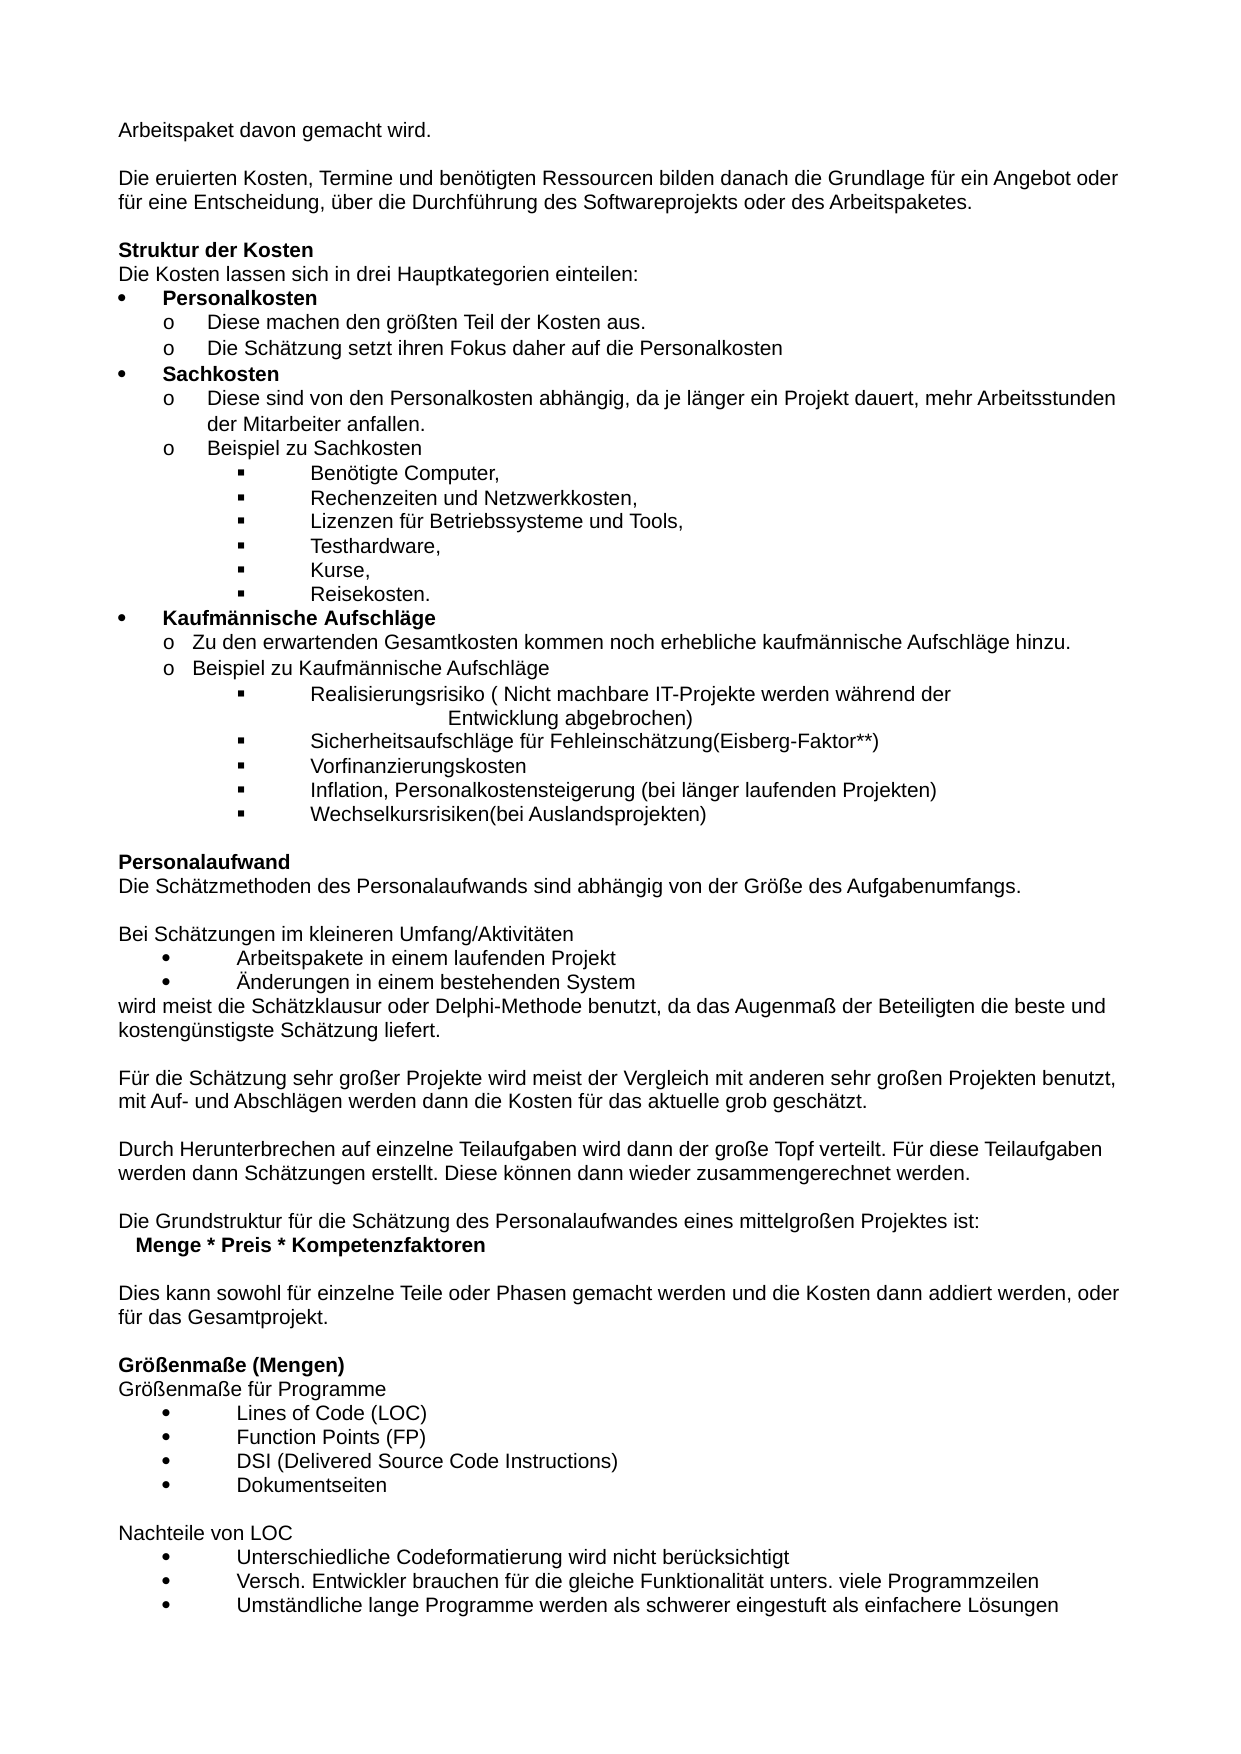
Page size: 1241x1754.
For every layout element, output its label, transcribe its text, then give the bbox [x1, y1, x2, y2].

list Wechselkursrisiken(bei Auslandsprojekten) [236, 802, 1122, 826]
list Versch. Entwickler brauchen für die gleiche Funktionalität unters. viele Programmzeilen [162, 1569, 1122, 1593]
list Unterschiedliche Codeformatierung wird nicht berücksichtigt [162, 1545, 1122, 1569]
list Lines of Code (LOC) [162, 1401, 1122, 1425]
list Kaufmännische Aufschläge [118, 606, 1122, 630]
text Bei Schätzungen im kleineren Umfang/Aktivitäten [118, 921, 1122, 945]
list Diese sind von den Personalkosten abhängig, da je länger ein Projekt dauert, mehr Arbeitsstunden der Mitarbeiter anfallen. [162, 386, 1122, 435]
text Die eruierten Kosten, Termine und benötigten Ressourcen bilden danach die Grundlage für ein Angebot oder für eine Entscheidung, über die Durchführung des Softwareprojekts oder des Arbeitspaketes. [118, 166, 1122, 214]
list Beispiel zu Kaufmännische Aufschläge [162, 656, 1122, 681]
list Die Schätzung setzt ihren Fokus daher auf die Personalkosten [162, 336, 1122, 362]
list Beispiel zu Sachkosten [162, 435, 1122, 461]
list Sachkosten [118, 362, 1122, 386]
text Für die Schätzung sehr großer Projekte wird meist der Vergleich mit anderen sehr großen Projekten benutzt, mit Auf- und Abschlägen werden dann die Kosten für das aktuelle grob geschätzt. [118, 1065, 1122, 1113]
list Testhardware, [236, 533, 1122, 557]
list Rechenzeiten und Netzwerkkosten, [236, 485, 1122, 509]
list Benötigte Computer, [236, 461, 1122, 485]
list Realisierungsrisiko ( Nicht machbare IT-Projekte werden während der [236, 681, 1122, 705]
list Kurse, [236, 557, 1122, 582]
text wird meist die Schätzklausur oder Delphi-Methode benutzt, da das Augenmaß der Beteiligten die beste und kostengünstigste Schätzung liefert. [118, 993, 1122, 1041]
text Die Schätzmethoden des Personalaufwands sind abhängig von der Größe des Aufgabenumfangs. [118, 873, 1122, 897]
list Sicherheitsaufschläge für Fehleinschätzung(Eisberg-Faktor**) [236, 729, 1122, 753]
text Nachteile von LOC [118, 1521, 1122, 1545]
subtitle Personalaufwand [118, 849, 1122, 873]
text Größenmaße für Programme [118, 1377, 1122, 1401]
list Personalkosten [118, 286, 1122, 310]
text Durch Herunterbrechen auf einzelne Teilaufgaben wird dann der große Topf verteilt. Für diese Teilaufgaben werden dann Schätzungen erstellt. Diese können dann wieder zusammengerechnet werden. [118, 1137, 1122, 1185]
list Zu den erwartenden Gesamtkosten kommen noch erhebliche kaufmännische Aufschläge hinzu. [162, 630, 1122, 656]
list Inflation, Personalkostensteigerung (bei länger laufenden Projekten) [236, 777, 1122, 802]
text Die Grundstruktur für die Schätzung des Personalaufwandes eines mittelgroßen Projektes ist: [118, 1209, 1122, 1233]
list Function Points (FP) [162, 1425, 1122, 1449]
subtitle Größenmaße (Mengen) [118, 1353, 1122, 1377]
list Dokumentseiten [162, 1473, 1122, 1497]
list Vorfinanzierungskosten [236, 753, 1122, 777]
text Arbeitspaket davon gemacht wird. [118, 118, 1122, 142]
subtitle Struktur der Kosten [118, 238, 1122, 262]
text Entwicklung abgebrochen) [413, 705, 1122, 729]
list DSI (Delivered Source Code Instructions) [162, 1449, 1122, 1473]
text Menge * Preis * Kompetenzfaktoren [118, 1233, 1122, 1257]
text Die Kosten lassen sich in drei Hauptkategorien einteilen: [118, 262, 1122, 286]
list Diese machen den größten Teil der Kosten aus. [162, 310, 1122, 336]
list Änderungen in einem bestehenden System [162, 969, 1122, 993]
list Lizenzen für Betriebssysteme und Tools, [236, 509, 1122, 533]
list Umständliche lange Programme werden als schwerer eingestuft als einfachere Lösungen [162, 1593, 1122, 1617]
list Reisekosten. [236, 582, 1122, 606]
text Dies kann sowohl für einzelne Teile oder Phasen gemacht werden und die Kosten dann addiert werden, oder für das Gesamtprojekt. [118, 1281, 1122, 1329]
list Arbeitspakete in einem laufenden Projekt [162, 945, 1122, 969]
